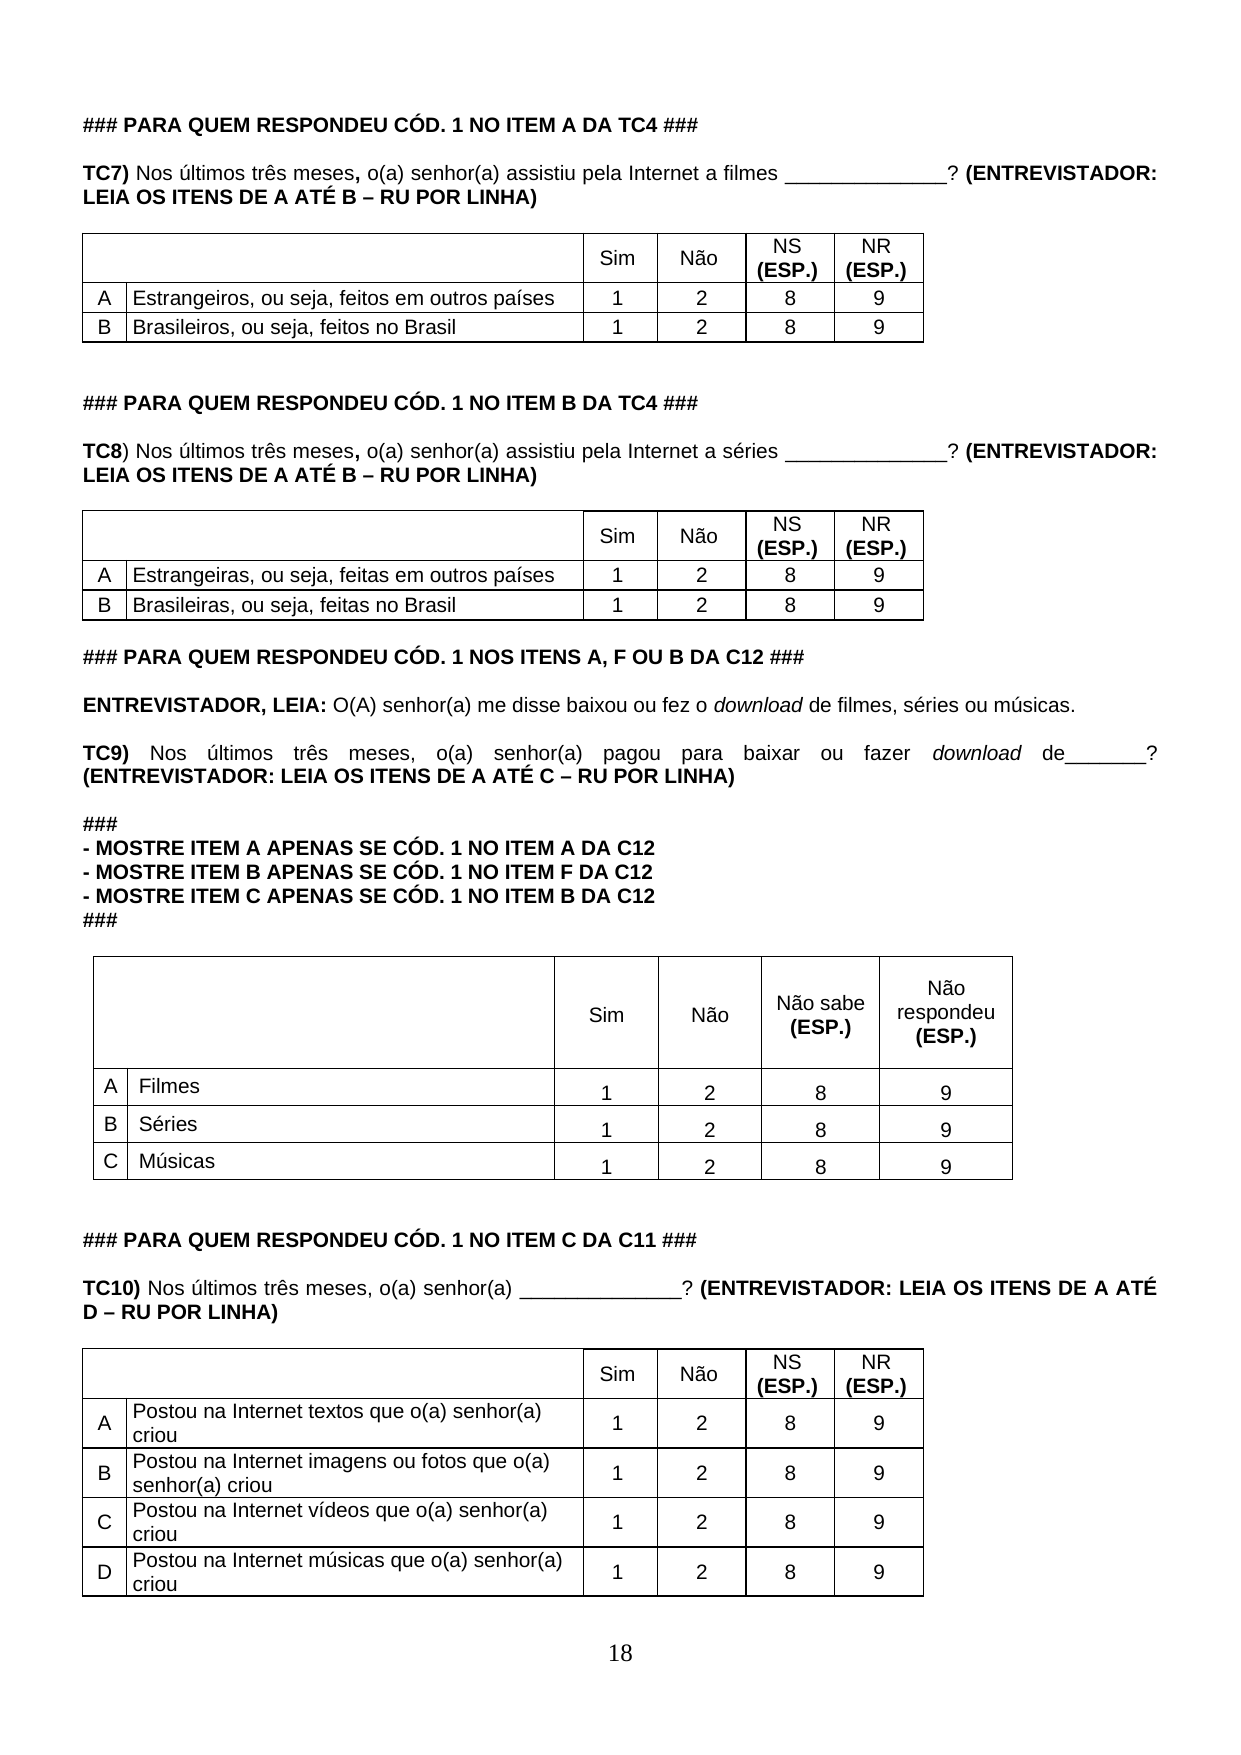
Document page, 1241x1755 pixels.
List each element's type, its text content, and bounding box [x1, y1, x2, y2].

table_cell 9 [835, 1449, 923, 1496]
table_header NS (ESP.) [747, 234, 834, 282]
text ### [83, 812, 1158, 836]
table_cell 8 [762, 1069, 879, 1105]
table_cell 1 [555, 1106, 658, 1142]
table_cell 2 [658, 1399, 745, 1447]
text TC10) Nos últimos três meses, o(a) senhor(a) ______________? (ENTREVISTADOR: LEIA OS ITENS DE A ATÉ D – RU POR LINHA) [83, 1276, 1158, 1324]
table_cell Estrangeiros, ou seja, feitos em outros países [127, 283, 583, 311]
table_cell 9 [835, 1498, 923, 1546]
table_cell 8 [747, 313, 834, 341]
table_header Sim [555, 957, 658, 1068]
table_cell 1 [584, 1498, 657, 1546]
table_cell 8 [747, 1548, 834, 1595]
table_cell A [94, 1069, 127, 1105]
table_cell 1 [555, 1143, 658, 1179]
table_cell Postou na Internet músicas que o(a) senhor(a) criou [127, 1548, 583, 1595]
table_cell 9 [835, 283, 923, 311]
table_header Não [659, 957, 761, 1068]
text ### PARA QUEM RESPONDEU CÓD. 1 NO ITEM B DA TC4 ### [83, 391, 1158, 414]
table_cell 9 [835, 313, 923, 341]
table_header [94, 957, 554, 1068]
table_cell 2 [658, 1498, 745, 1546]
table_header Não [658, 512, 745, 560]
text TC9) Nos últimos três meses, o(a) senhor(a) pagou para baixar ou fazer download de_______? (ENTREVISTADOR: LEIA OS ITENS DE A ATÉ C – RU POR LINHA) [83, 740, 1158, 788]
table_cell 2 [658, 591, 745, 619]
table_cell C [94, 1143, 127, 1179]
table_cell 8 [747, 1399, 834, 1447]
table_cell 2 [658, 283, 745, 311]
table_header NR (ESP.) [835, 234, 923, 282]
table_header [83, 511, 583, 560]
table_cell 1 [584, 313, 657, 341]
table_header NS (ESP.) [747, 1350, 834, 1397]
table_cell D [83, 1548, 126, 1595]
table_cell 8 [762, 1143, 879, 1179]
table_cell Postou na Internet imagens ou fotos que o(a) senhor(a) criou [127, 1449, 583, 1496]
table_header NR (ESP.) [835, 512, 923, 560]
text TC7) Nos últimos três meses, o(a) senhor(a) assistiu pela Internet a filmes ______________? (ENTREVISTADOR: LEIA OS ITENS DE A ATÉ B – RU POR LINHA) [83, 161, 1158, 208]
table_cell 1 [584, 1449, 657, 1496]
text - MOSTRE ITEM B APENAS SE CÓD. 1 NO ITEM F DA C12 [83, 860, 1158, 884]
table_cell B [83, 313, 126, 341]
table_cell Músicas [128, 1143, 554, 1179]
table_cell B [94, 1106, 127, 1142]
table_header Não [658, 234, 745, 282]
table_cell 1 [584, 1548, 657, 1595]
table_cell 8 [747, 591, 834, 619]
table_header NS (ESP.) [747, 512, 834, 560]
table_cell 1 [584, 591, 657, 619]
table_cell 2 [659, 1069, 761, 1105]
text - MOSTRE ITEM A APENAS SE CÓD. 1 NO ITEM A DA C12 [83, 836, 1158, 860]
table_cell Postou na Internet vídeos que o(a) senhor(a) criou [127, 1498, 583, 1546]
table_cell 2 [659, 1143, 761, 1179]
table_header [83, 234, 583, 282]
table_header Sim [584, 234, 657, 282]
table_cell 1 [555, 1069, 658, 1105]
table_cell A [83, 1399, 126, 1447]
table_cell 9 [880, 1143, 1012, 1179]
table_cell A [83, 561, 126, 589]
table_cell 8 [747, 561, 834, 589]
table_cell Brasileiros, ou seja, feitos no Brasil [127, 313, 583, 341]
table_cell 2 [658, 561, 745, 589]
text ### PARA QUEM RESPONDEU CÓD. 1 NOS ITENS A, F OU B DA C12 ### [83, 644, 1158, 668]
table_cell 8 [747, 1498, 834, 1546]
table_header Não sabe (ESP.) [762, 957, 879, 1068]
text ### PARA QUEM RESPONDEU CÓD. 1 NO ITEM C DA C11 ### [83, 1228, 1158, 1252]
text TC8) Nos últimos três meses, o(a) senhor(a) assistiu pela Internet a séries ______________? (ENTREVISTADOR: LEIA OS ITENS DE A ATÉ B – RU POR LINHA) [83, 438, 1158, 486]
table_header NR (ESP.) [835, 1350, 923, 1397]
table_cell B [83, 591, 126, 619]
table_cell A [83, 283, 126, 311]
table_cell 2 [658, 1449, 745, 1496]
table_cell 2 [658, 1548, 745, 1595]
text - MOSTRE ITEM C APENAS SE CÓD. 1 NO ITEM B DA C12 [83, 884, 1158, 908]
table_cell 2 [659, 1106, 761, 1142]
table_cell 9 [880, 1069, 1012, 1105]
text ### [83, 908, 1158, 932]
table_cell 9 [835, 561, 923, 589]
table_header [83, 1349, 583, 1397]
table_cell Séries [128, 1106, 554, 1142]
table_cell 9 [835, 1399, 923, 1447]
table_cell 8 [747, 283, 834, 311]
table_cell 8 [762, 1106, 879, 1142]
table_cell 1 [584, 561, 657, 589]
table_cell 1 [584, 283, 657, 311]
table_header Não respondeu (ESP.) [880, 957, 1012, 1068]
table_cell Estrangeiras, ou seja, feitas em outros países [127, 561, 583, 589]
table_cell B [83, 1449, 126, 1496]
table_cell 9 [835, 1548, 923, 1595]
table_cell 9 [880, 1106, 1012, 1142]
text ENTREVISTADOR, LEIA: O(A) senhor(a) me disse baixou ou fez o download de filmes, séries ou músicas. [83, 692, 1158, 716]
table_header Sim [584, 1350, 657, 1397]
table_cell 1 [584, 1399, 657, 1447]
table_header Sim [584, 512, 657, 560]
table_cell Filmes [128, 1069, 554, 1105]
table_cell C [83, 1498, 126, 1546]
table_cell 2 [658, 313, 745, 341]
text ### PARA QUEM RESPONDEU CÓD. 1 NO ITEM A DA TC4 ### [83, 113, 1158, 137]
table_cell 8 [747, 1449, 834, 1496]
table_cell Brasileiras, ou seja, feitas no Brasil [127, 591, 583, 619]
table_header Não [658, 1350, 745, 1397]
table_cell Postou na Internet textos que o(a) senhor(a) criou [127, 1399, 583, 1447]
table_cell 9 [835, 591, 923, 619]
